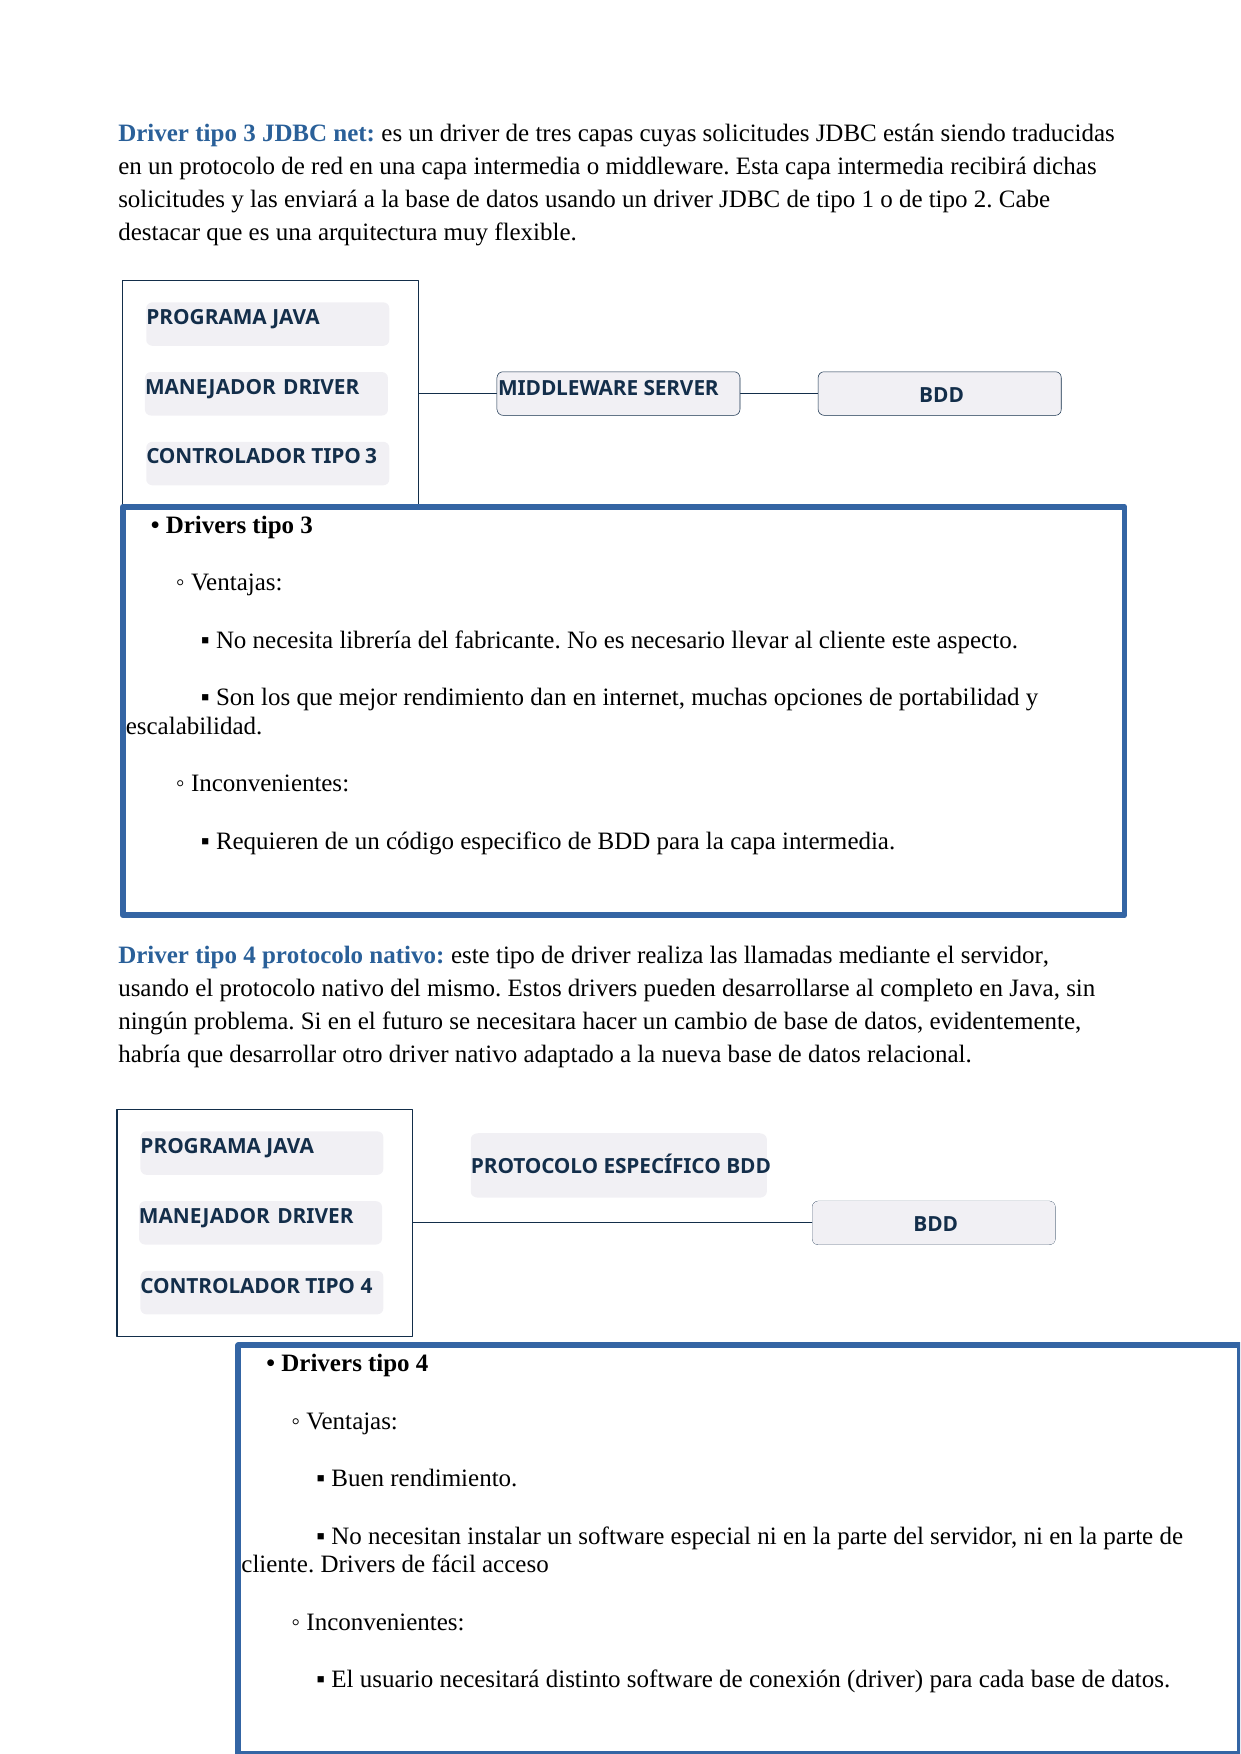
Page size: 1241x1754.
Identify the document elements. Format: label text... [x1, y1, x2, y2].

text Driver tipo 4 protocolo nativo: este tipo de driver realiza las llamadas mediante el servidor, usando el protocolo nativo del mismo. Estos drivers pueden desarrollarse al completo en Java, sin ningún problema. Si en el futuro se necesitara hacer un cambio de base de datos, evidentemente, habría que desarrollar otro driver nativo adaptado a la nueva base de datos relacional. [118, 940, 1122, 1068]
text Driver tipo 3 JDBC net: es un driver de tres capas cuyas solicitudes JDBC están siendo traducidas en un protocolo de red en una capa intermedia o middleware. Esta capa intermedia recibirá dichas solicitudes y las enviará a la base de datos usando un driver JDBC de tipo 1 o de tipo 2. Cabe destacar que es una arquitectura muy flexible. [118, 118, 1122, 246]
